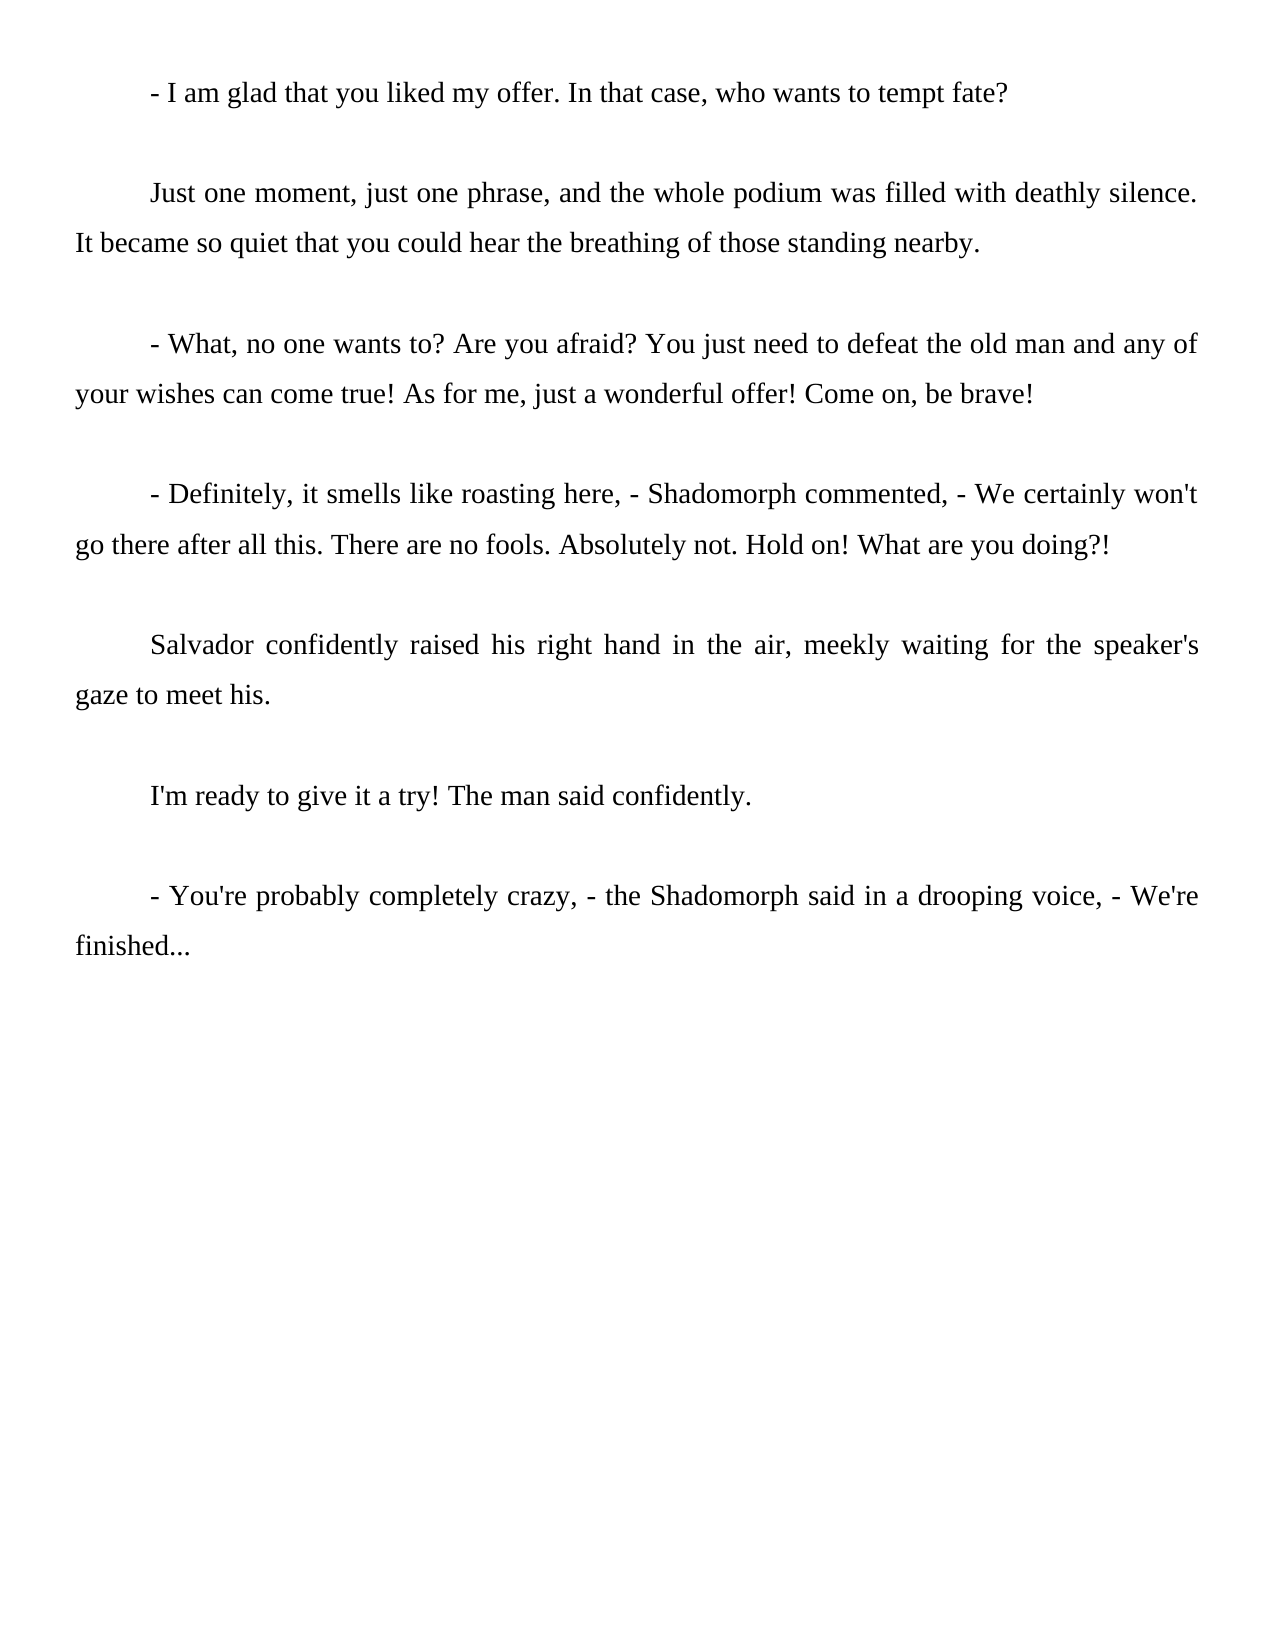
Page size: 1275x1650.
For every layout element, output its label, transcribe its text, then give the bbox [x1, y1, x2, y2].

text - Definitely, it smells like roasting here, - Shadomorph commented, - We certainly won't go there after all this. There are no fools. Absolutely not. Hold on! What are you doing?! [75, 477, 1200, 560]
text I'm ready to give it a try! The man said confidently. [75, 778, 1200, 811]
text - I am glad that you liked my offer. In that case, who wants to tempt fate? [75, 75, 1200, 108]
text - You're probably completely crazy, - the Shadomorph said in a drooping voice, - We're finished... [75, 878, 1200, 962]
text - What, no one wants to? Are you afraid? You just need to defeat the old man and any of your wishes can come true! As for me, just a wonderful offer! Come on, be brave! [75, 326, 1200, 410]
text Salvador confidently raised his right hand in the air, meekly waiting for the speaker's gaze to meet his. [75, 627, 1200, 711]
text Just one moment, just one phrase, and the whole podium was filled with deathly silence. It became so quiet that you could hear the breathing of those standing nearby. [75, 175, 1200, 259]
